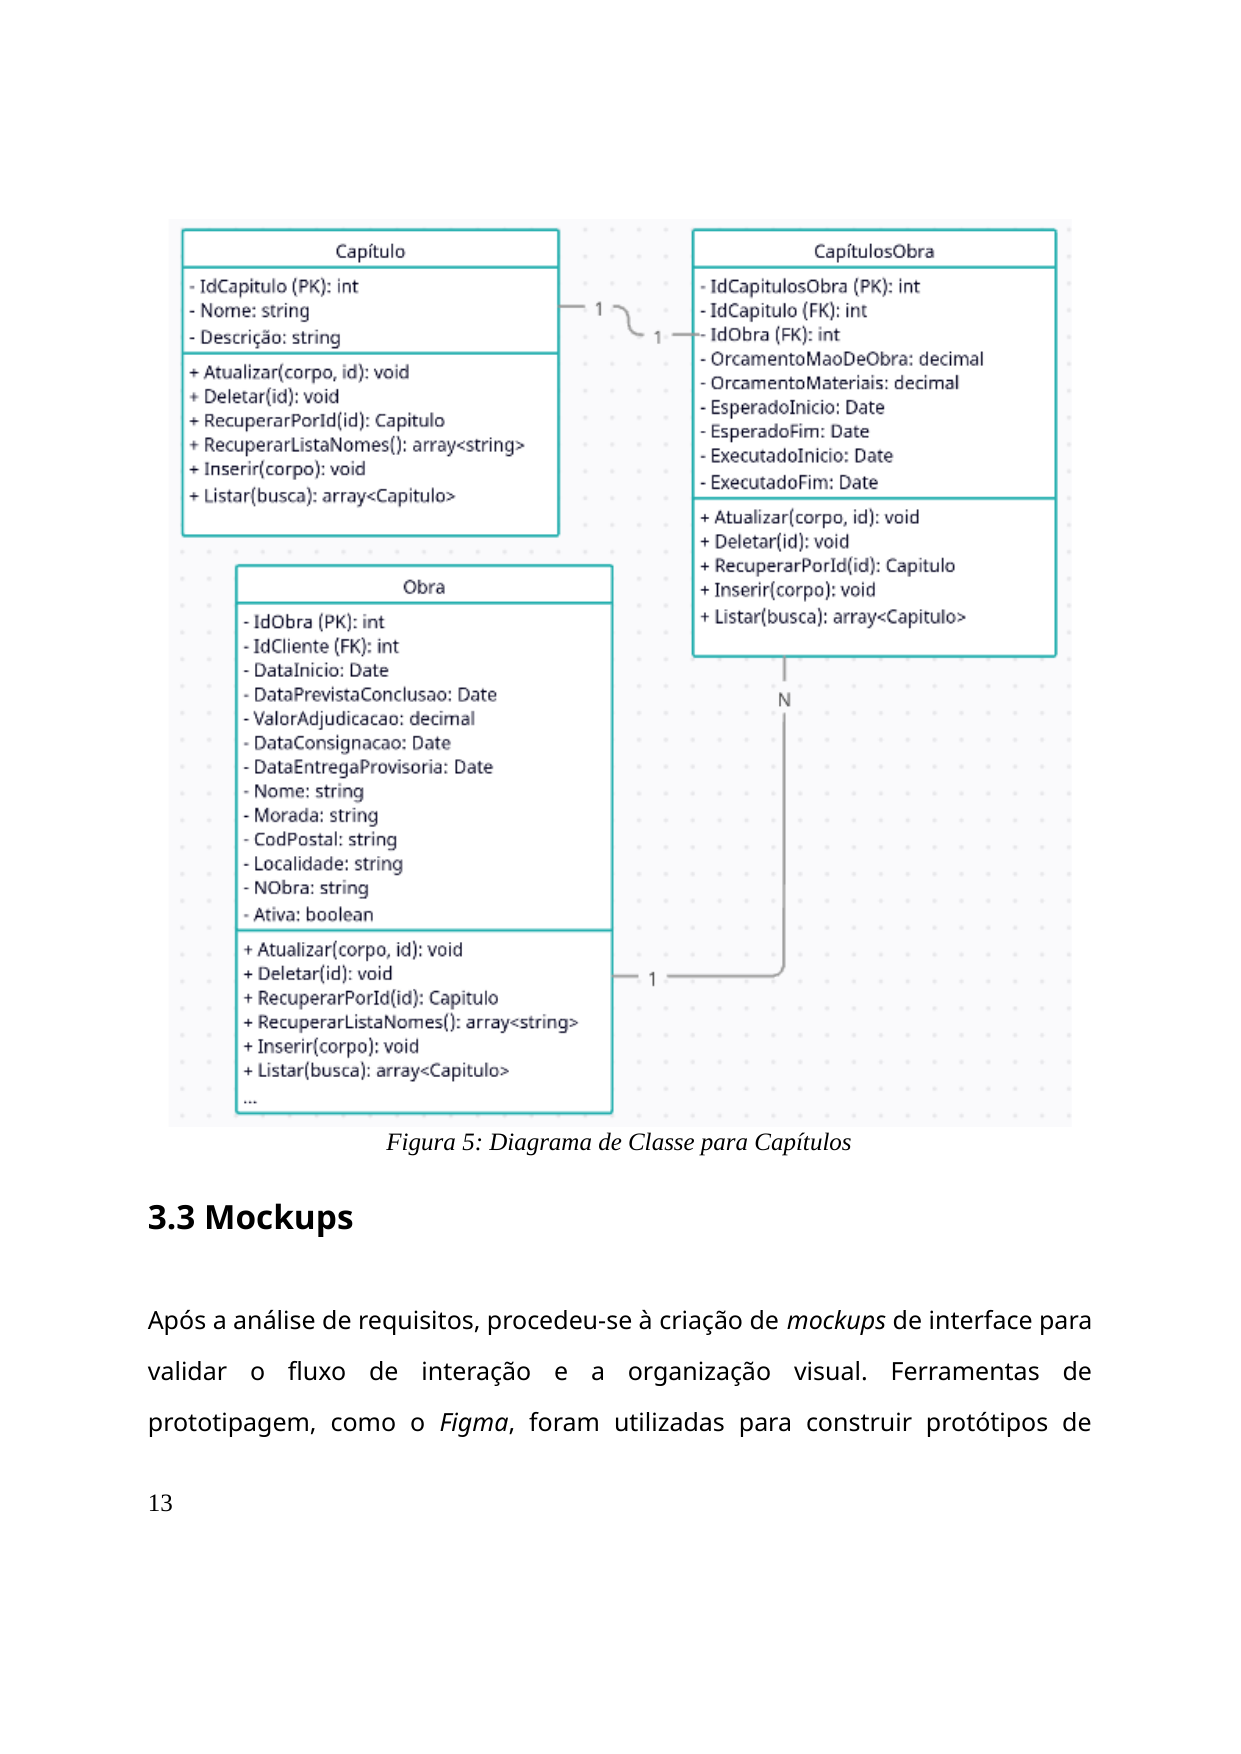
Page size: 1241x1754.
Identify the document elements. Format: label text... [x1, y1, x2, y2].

text Figura 5: Diagrama de Classe para Capítulos [168, 1127, 1072, 1156]
text Após a análise de requisitos, procedeu-se à criação de mockups de interface para validar o fluxo de interação e a organização visual. Ferramentas de prototipagem, como o Figma, foram utilizadas para construir protótipos de [148, 1302, 1093, 1439]
picture [168, 219, 1072, 1127]
subtitle 3.3 Mockups [148, 1193, 1093, 1239]
